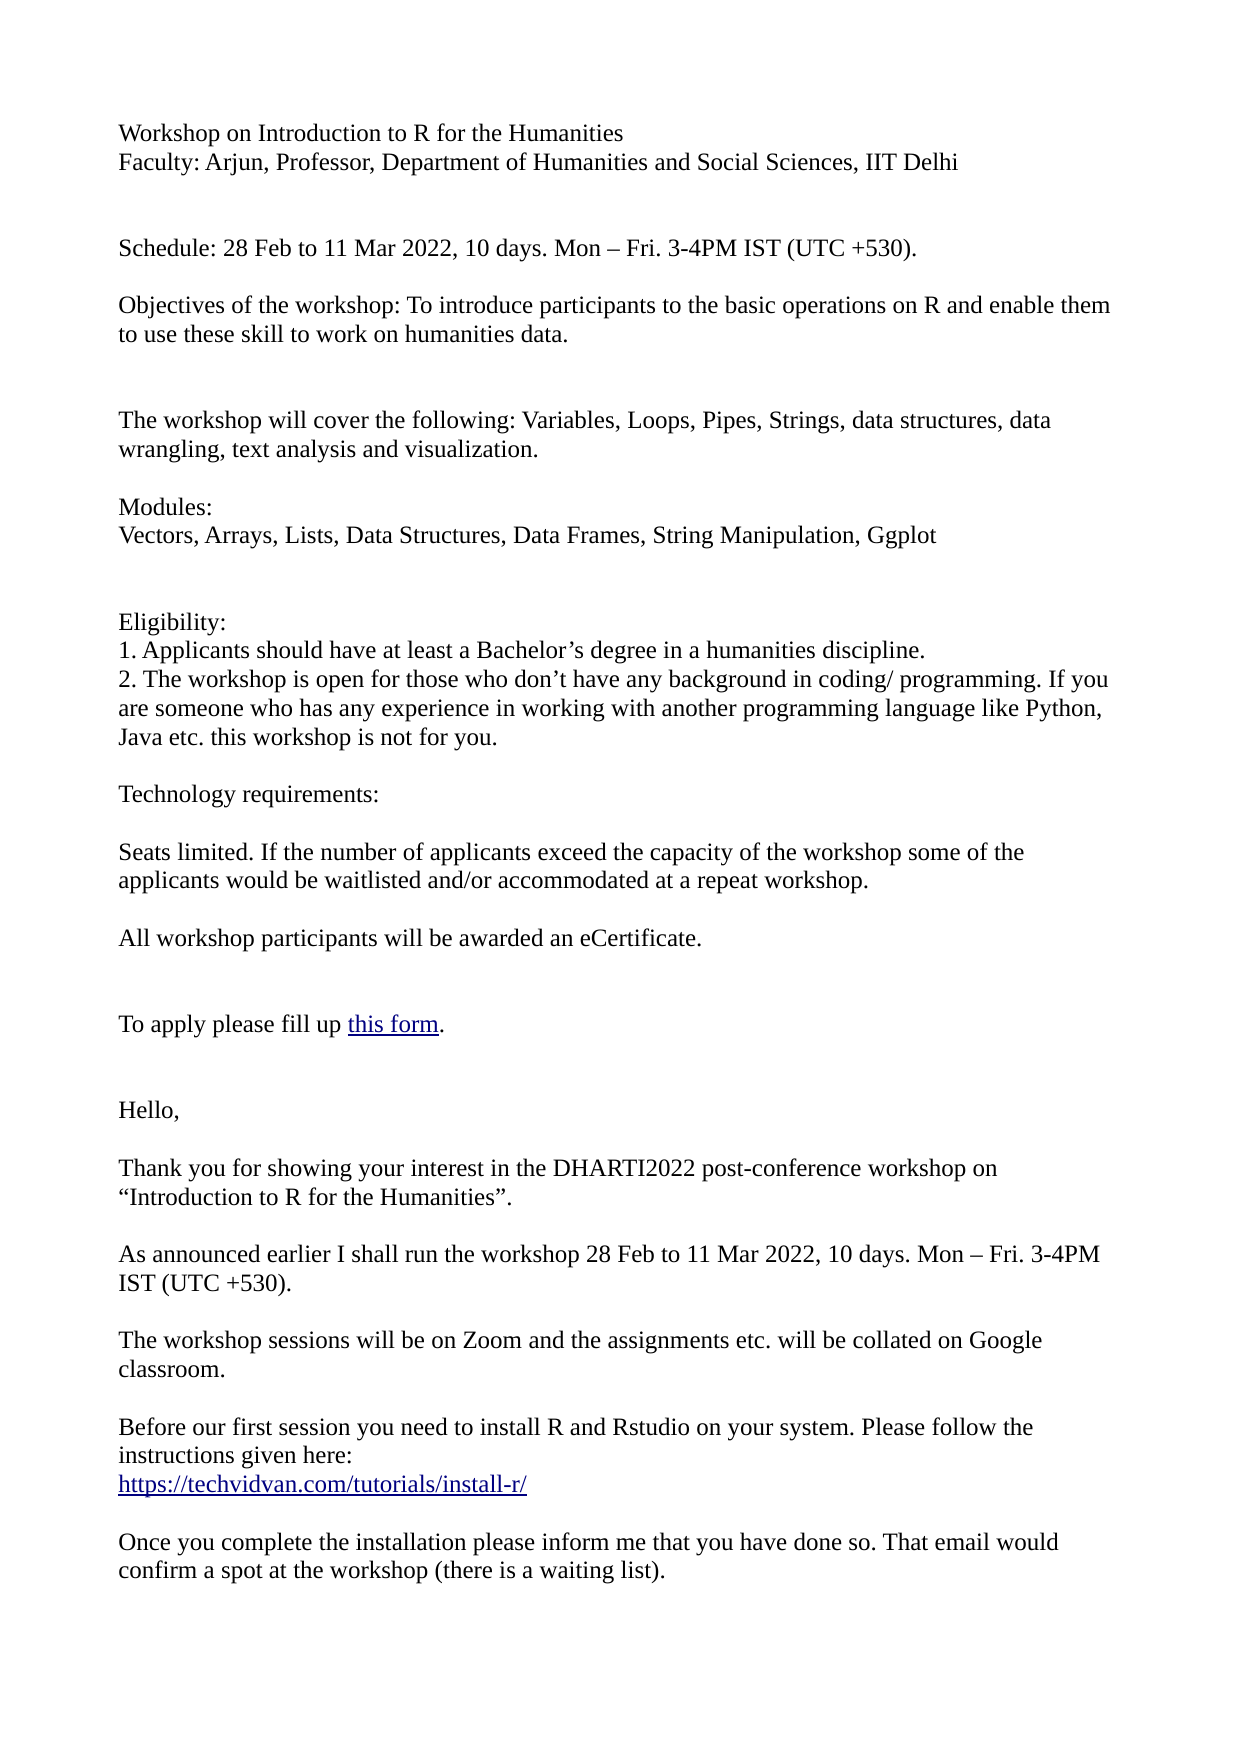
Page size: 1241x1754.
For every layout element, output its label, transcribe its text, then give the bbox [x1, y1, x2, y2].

text Once you complete the installation please inform me that you have done so. That email would confirm a spot at the workshop (there is a waiting list). [118, 1527, 1122, 1584]
text Modules: Vectors, Arrays, Lists, Data Structures, Data Frames, String Manipulation, Ggplot [118, 492, 1122, 549]
text https://techvidvan.com/tutorials/install-r/ [118, 1469, 1122, 1498]
text 1. Applicants should have at least a Bachelor’s degree in a humanities discipline. [118, 636, 1122, 664]
text The workshop sessions will be on Zoom and the assignments etc. will be collated on Google classroom. [118, 1326, 1122, 1383]
text Workshop on Introduction to R for the Humanities Faculty: Arjun, Professor, Department of Humanities and Social Sciences, IIT Delhi [118, 118, 1122, 176]
text Objectives of the workshop: To introduce participants to the basic operations on R and enable them to use these skill to work on humanities data. [118, 291, 1122, 377]
text Before our first session you need to install R and Rstudio on your system. Please follow the instructions given here: [118, 1412, 1122, 1469]
text Hello, [118, 1096, 1122, 1124]
text To apply please fill up this form. [118, 1009, 1122, 1038]
text Thank you for showing your interest in the DHARTI2022 post-conference workshop on “Introduction to R for the Humanities”. [118, 1153, 1122, 1211]
text The workshop will cover the following: Variables, Loops, Pipes, Strings, data structures, data wrangling, text analysis and visualization. [118, 406, 1122, 463]
text Seats limited. If the number of applicants exceed the capacity of the workshop some of the applicants would be waitlisted and/or accommodated at a repeat workshop. [118, 837, 1122, 894]
text Technology requirements: [118, 779, 1122, 808]
text All workshop participants will be awarded an eCertificate. [118, 923, 1122, 952]
text 2. The workshop is open for those who don’t have any background in coding/ programming. If you are someone who has any experience in working with another programming language like Python, Java etc. this workshop is not for you. [118, 664, 1122, 751]
text As announced earlier I shall run the workshop 28 Feb to 11 Mar 2022, 10 days. Mon – Fri. 3-4PM IST (UTC +530). [118, 1239, 1122, 1297]
text Schedule: 28 Feb to 11 Mar 2022, 10 days. Mon – Fri. 3-4PM IST (UTC +530). [118, 233, 1122, 262]
text Eligibility: [118, 607, 1122, 636]
